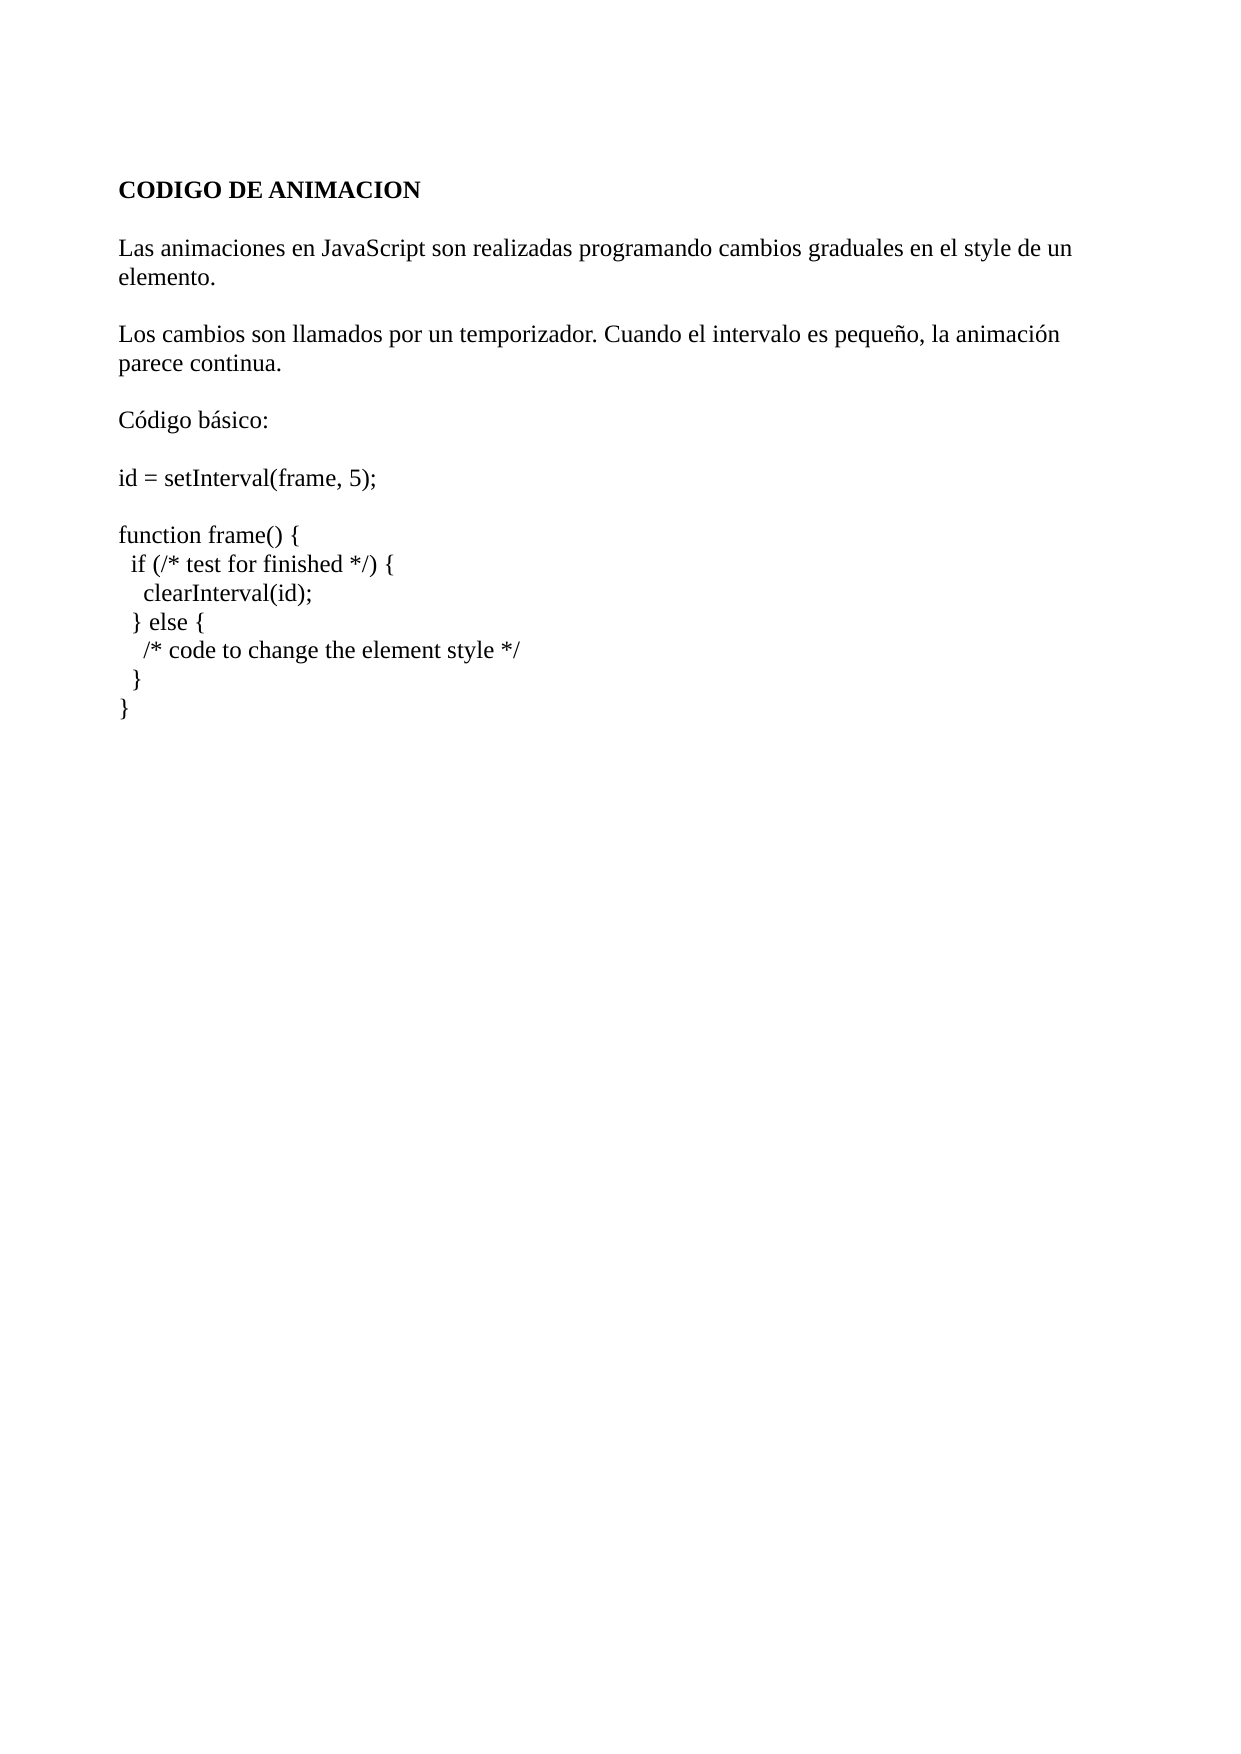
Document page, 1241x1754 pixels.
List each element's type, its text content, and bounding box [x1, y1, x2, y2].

text CODIGO DE ANIMACION [118, 176, 1122, 204]
text Los cambios son llamados por un temporizador. Cuando el intervalo es pequeño, la animación parece continua. [118, 319, 1122, 377]
text id = setInterval(frame, 5); function frame() { if (/* test for finished */) { clearInterval(id); } else { /* code to change the element style */ } } [118, 463, 1122, 722]
text Las animaciones en JavaScript son realizadas programando cambios graduales en el style de un elemento. [118, 233, 1122, 291]
text Código básico: [118, 406, 1122, 434]
